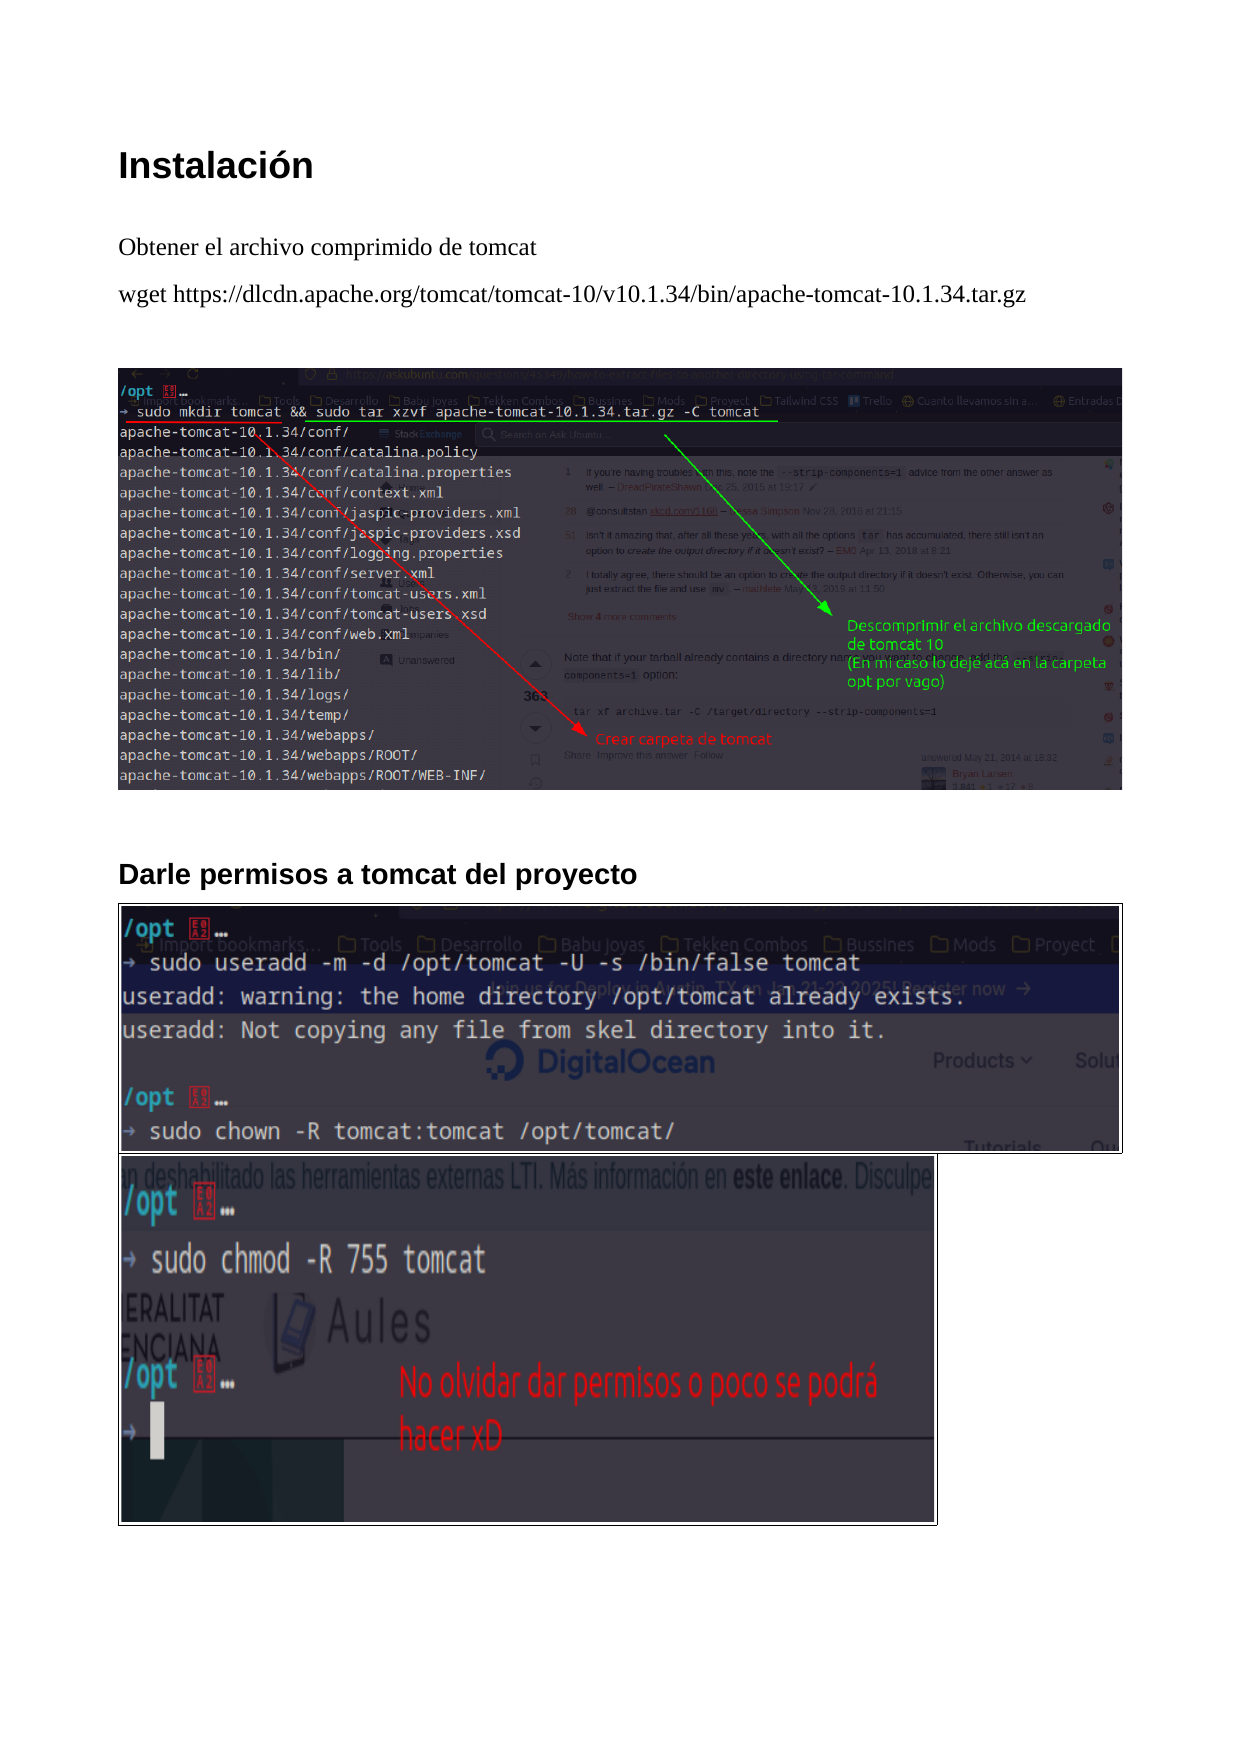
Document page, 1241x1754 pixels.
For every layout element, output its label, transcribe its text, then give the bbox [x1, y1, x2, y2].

picture [121, 906, 1119, 1151]
text Obtener el archivo comprimido de tomcat [118, 199, 1122, 261]
picture [121, 1156, 935, 1522]
subtitle Darle permisos a tomcat del proyecto [118, 790, 1122, 891]
picture [118, 368, 1123, 790]
table_header wget https://dlcdn.apache.org/tomcat/tomcat-10/v10.1.34/bin/apache-tomcat-10.1.34.tar.gz [118, 279, 1122, 308]
subtitle Instalación [118, 143, 1122, 186]
